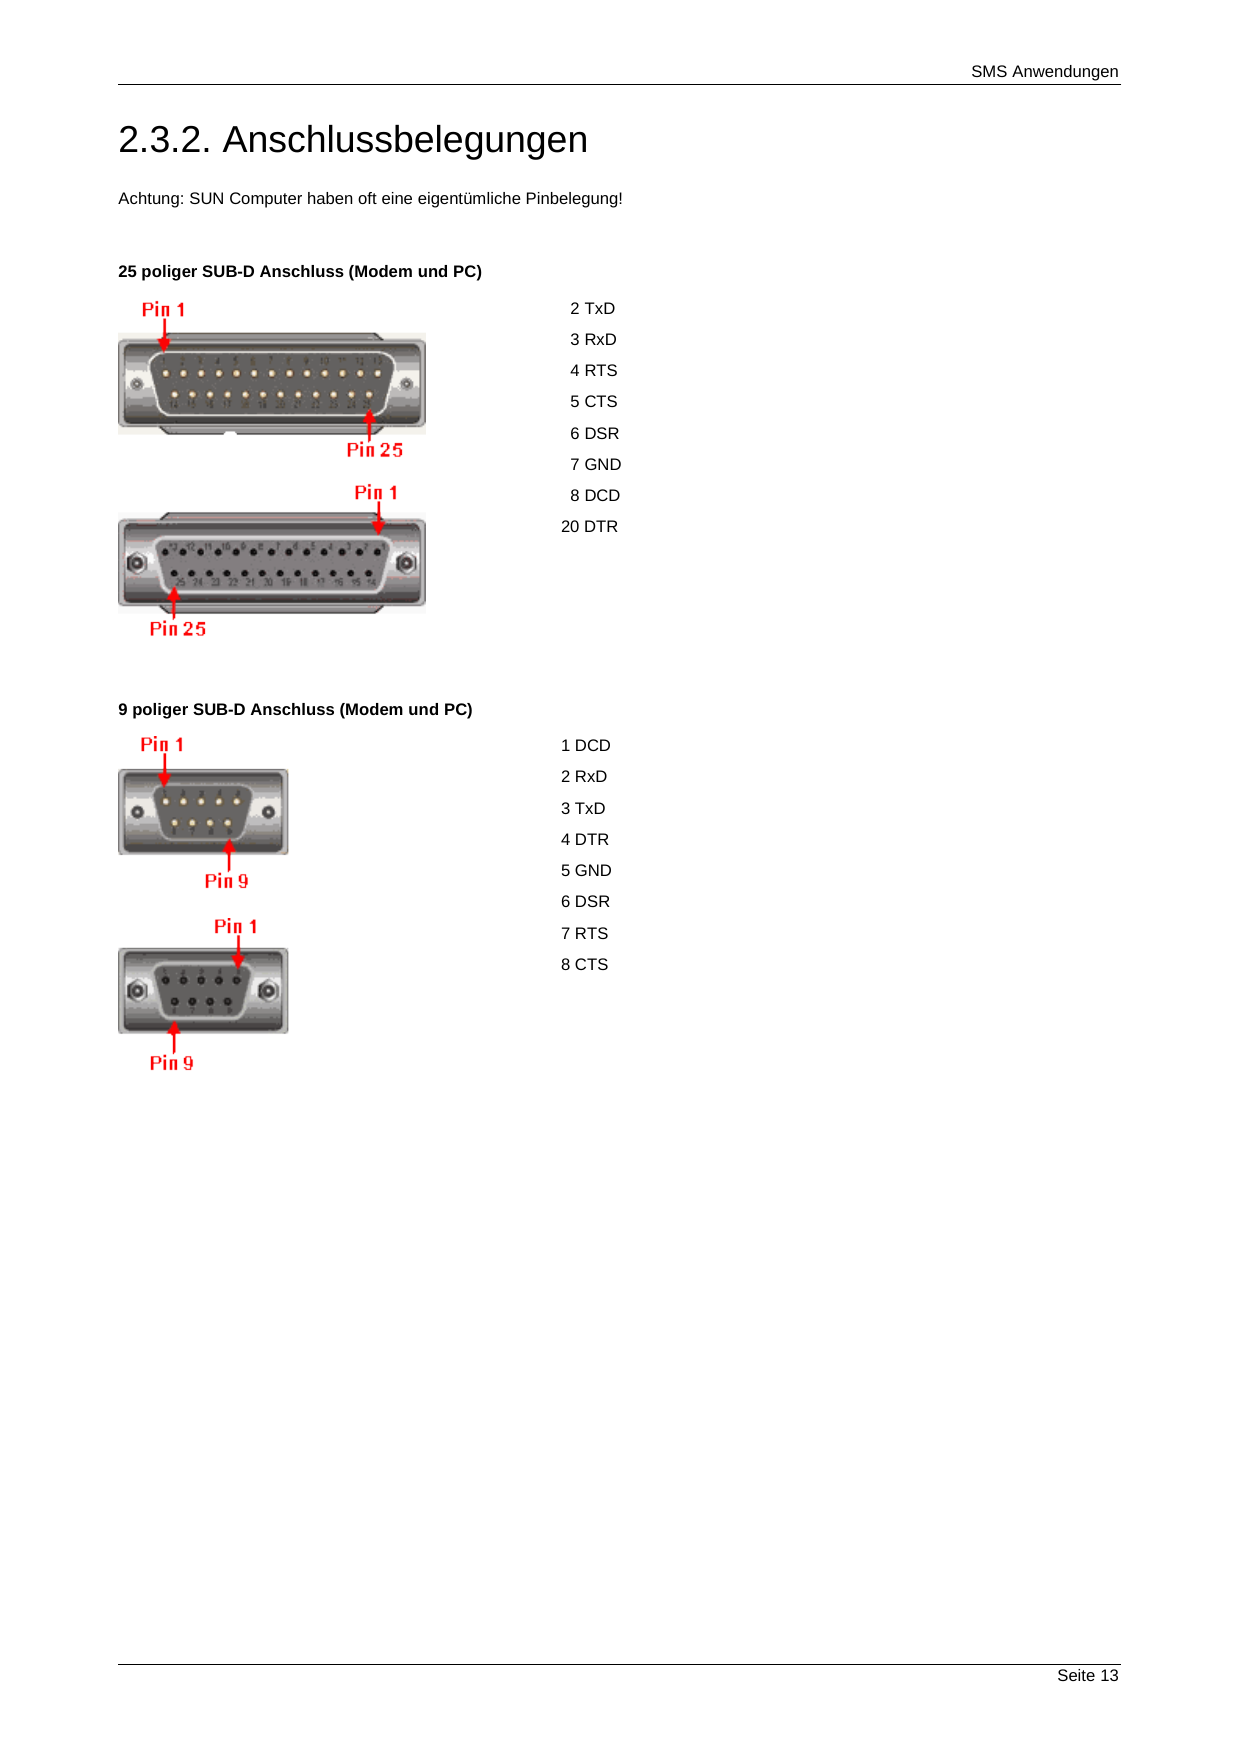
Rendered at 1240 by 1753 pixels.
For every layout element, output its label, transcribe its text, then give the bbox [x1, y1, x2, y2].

text 7 RTS [561, 924, 679, 943]
text 8 CTS [561, 955, 679, 974]
picture [118, 736, 289, 890]
text 20 DTR [561, 518, 679, 536]
text 1 DCD [561, 736, 679, 755]
text 4 RTS [561, 361, 679, 380]
picture [118, 298, 426, 462]
text 2 RxD [561, 768, 679, 786]
text 4 DTR [561, 830, 679, 849]
text 7 GND [561, 455, 679, 474]
text 9 poliger SUB-D Anschluss (Modem und PC) [118, 700, 1121, 719]
text 25 poliger SUB-D Anschluss (Modem und PC) [118, 262, 1121, 281]
text 3 RxD [561, 330, 679, 349]
text 2 TxD [561, 299, 679, 318]
text 6 DSR [561, 893, 679, 911]
picture [118, 481, 426, 644]
text 8 DCD [561, 486, 679, 505]
text Achtung: SUN Computer haben oft eine eigentümliche Pinbelegung! [118, 189, 1121, 208]
subtitle Anschlussbelegungen [118, 118, 1121, 160]
text 3 TxD [561, 799, 679, 818]
text 5 GND [561, 861, 679, 880]
text 6 DSR [561, 424, 679, 443]
picture [118, 918, 289, 1072]
text 5 CTS [561, 393, 679, 411]
